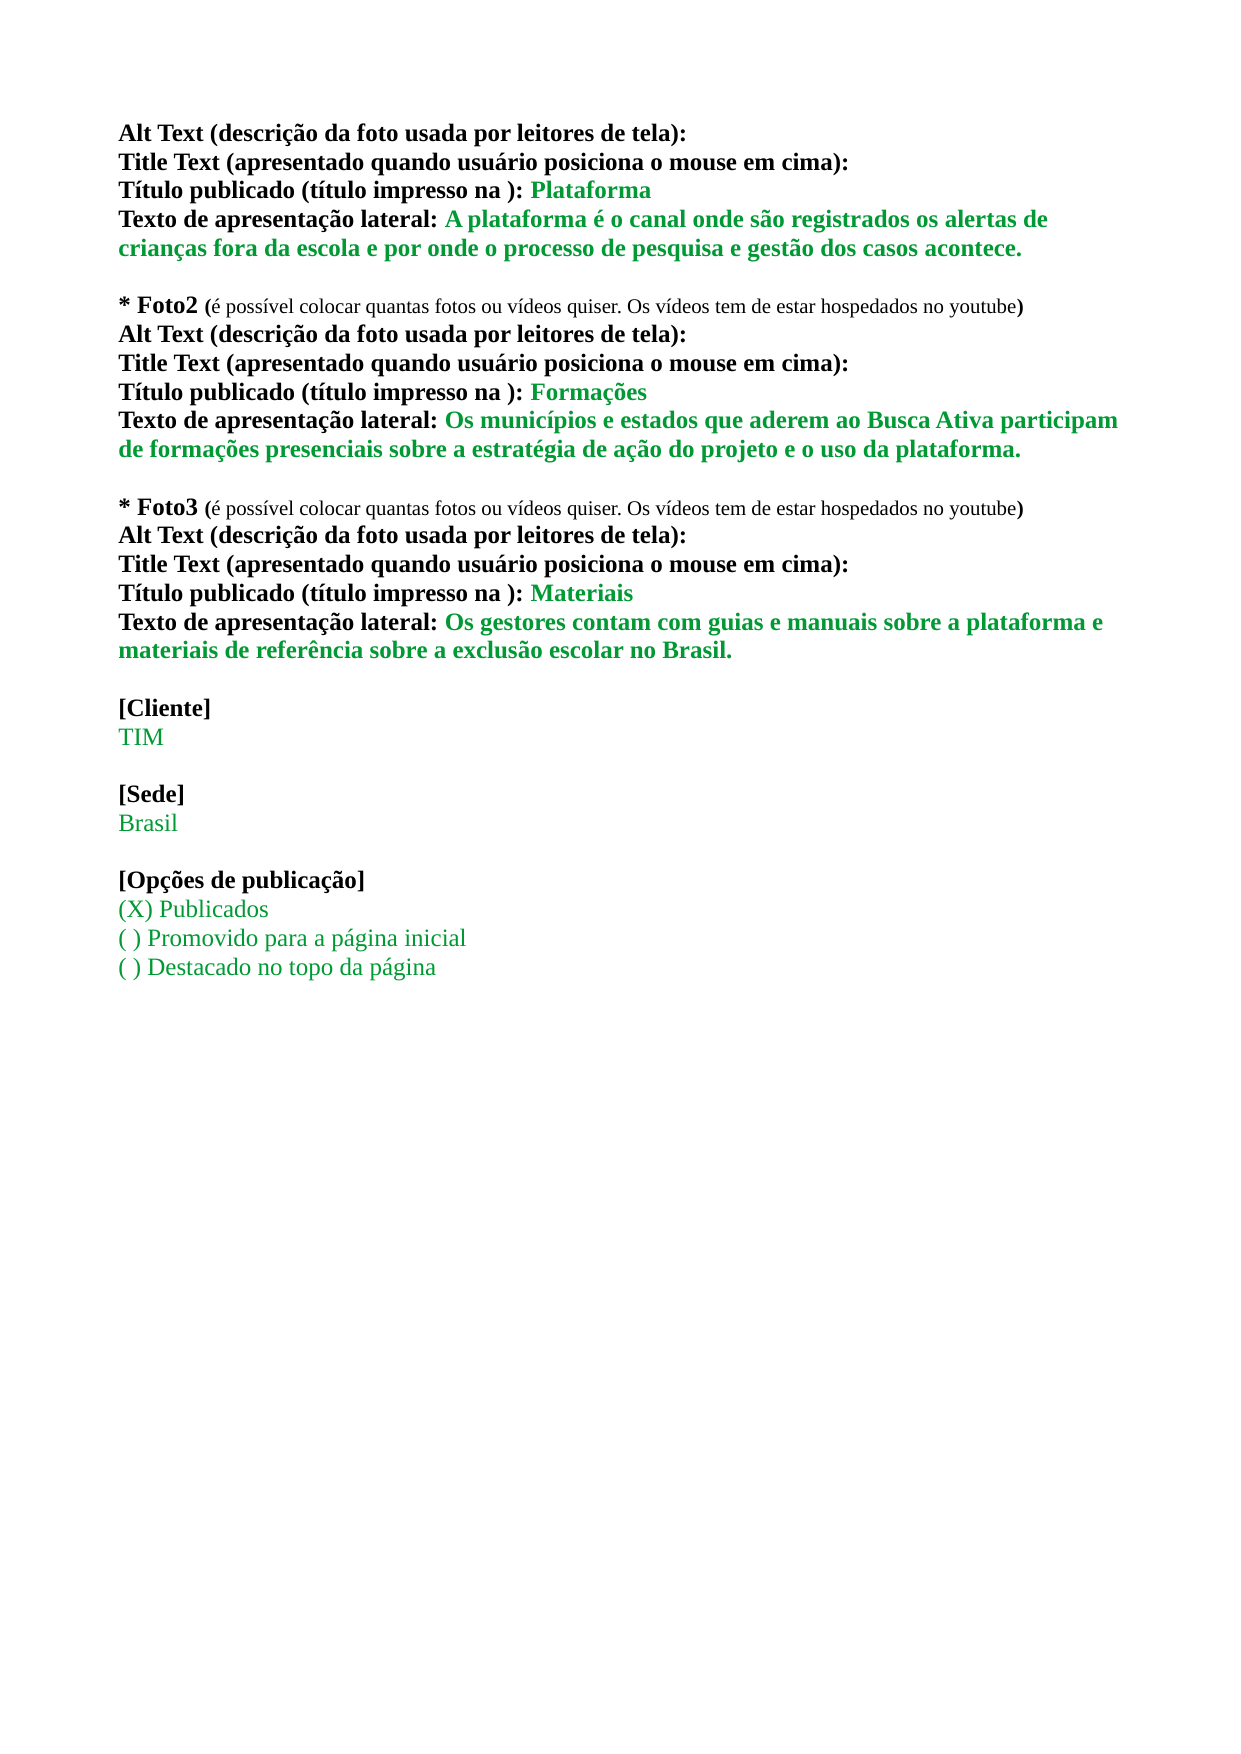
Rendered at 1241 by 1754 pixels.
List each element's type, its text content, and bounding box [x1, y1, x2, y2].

text Alt Text (descrição da foto usada por leitores de tela): [118, 118, 1122, 147]
text [Sede] [118, 779, 1122, 808]
text Title Text (apresentado quando usuário posiciona o mouse em cima): [118, 549, 1122, 578]
text * Foto2 (é possível colocar quantas fotos ou vídeos quiser. Os vídeos tem de estar hospedados no youtube) [118, 291, 1122, 319]
text Alt Text (descrição da foto usada por leitores de tela): [118, 521, 1122, 549]
text [Opções de publicação] [118, 866, 1122, 894]
text Alt Text (descrição da foto usada por leitores de tela): [118, 319, 1122, 348]
text Título publicado (título impresso na ): Plataforma [118, 176, 1122, 204]
text Texto de apresentação lateral: Os gestores contam com guias e manuais sobre a plataforma e materiais de referência sobre a exclusão escolar no Brasil. [118, 607, 1122, 664]
text (X) Publicados [118, 894, 1122, 923]
text ( ) Promovido para a página inicial [118, 923, 1122, 952]
text Title Text (apresentado quando usuário posiciona o mouse em cima): [118, 348, 1122, 377]
text TIM [118, 722, 1122, 751]
text [Cliente] [118, 693, 1122, 722]
text ( ) Destacado no topo da página [118, 952, 1122, 981]
text Título publicado (título impresso na ): Materiais [118, 578, 1122, 607]
text Título publicado (título impresso na ): Formações [118, 377, 1122, 406]
text Texto de apresentação lateral: Os municípios e estados que aderem ao Busca Ativa participam de formações presenciais sobre a estratégia de ação do projeto e o uso da plataforma. [118, 406, 1122, 463]
text Title Text (apresentado quando usuário posiciona o mouse em cima): [118, 147, 1122, 176]
text Brasil [118, 808, 1122, 837]
text Texto de apresentação lateral: A plataforma é o canal onde são registrados os alertas de crianças fora da escola e por onde o processo de pesquisa e gestão dos casos acontece. [118, 204, 1122, 262]
text * Foto3 (é possível colocar quantas fotos ou vídeos quiser. Os vídeos tem de estar hospedados no youtube) [118, 492, 1122, 521]
